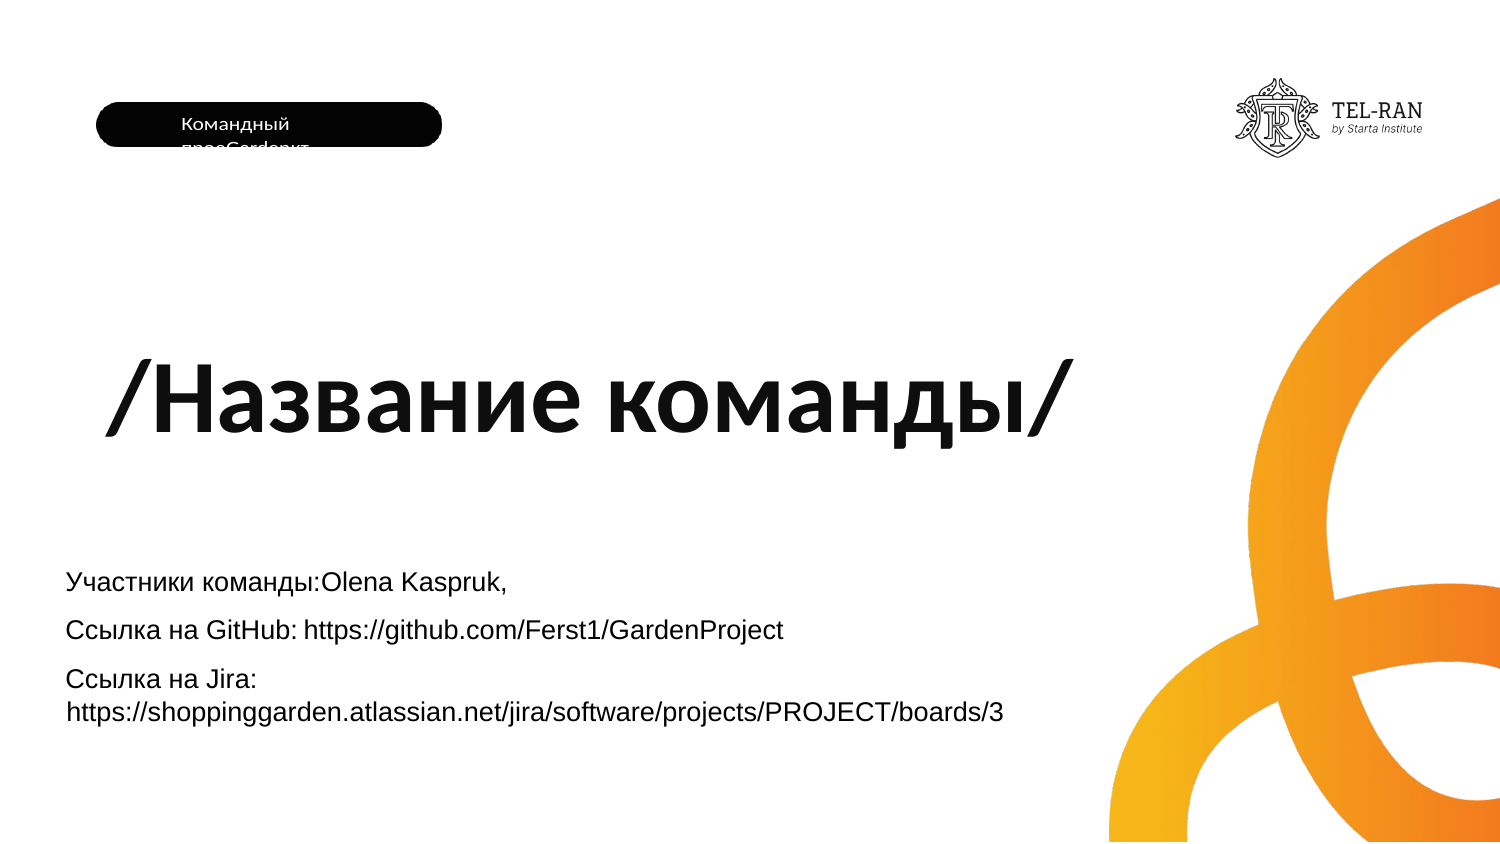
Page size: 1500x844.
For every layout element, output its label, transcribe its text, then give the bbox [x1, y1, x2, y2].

text /Название команды/ [106, 332, 1310, 459]
text Ссылка на GitHub: https://github.com/Ferst1/GardenProject [65, 614, 1258, 645]
text Участники команды:Olena Kaspruk, [65, 566, 1254, 597]
text Ссылка на Jira: https://shoppinggarden.atlassian.net/jira/software/projects/PROJECT/boards/3 [65, 663, 1189, 727]
